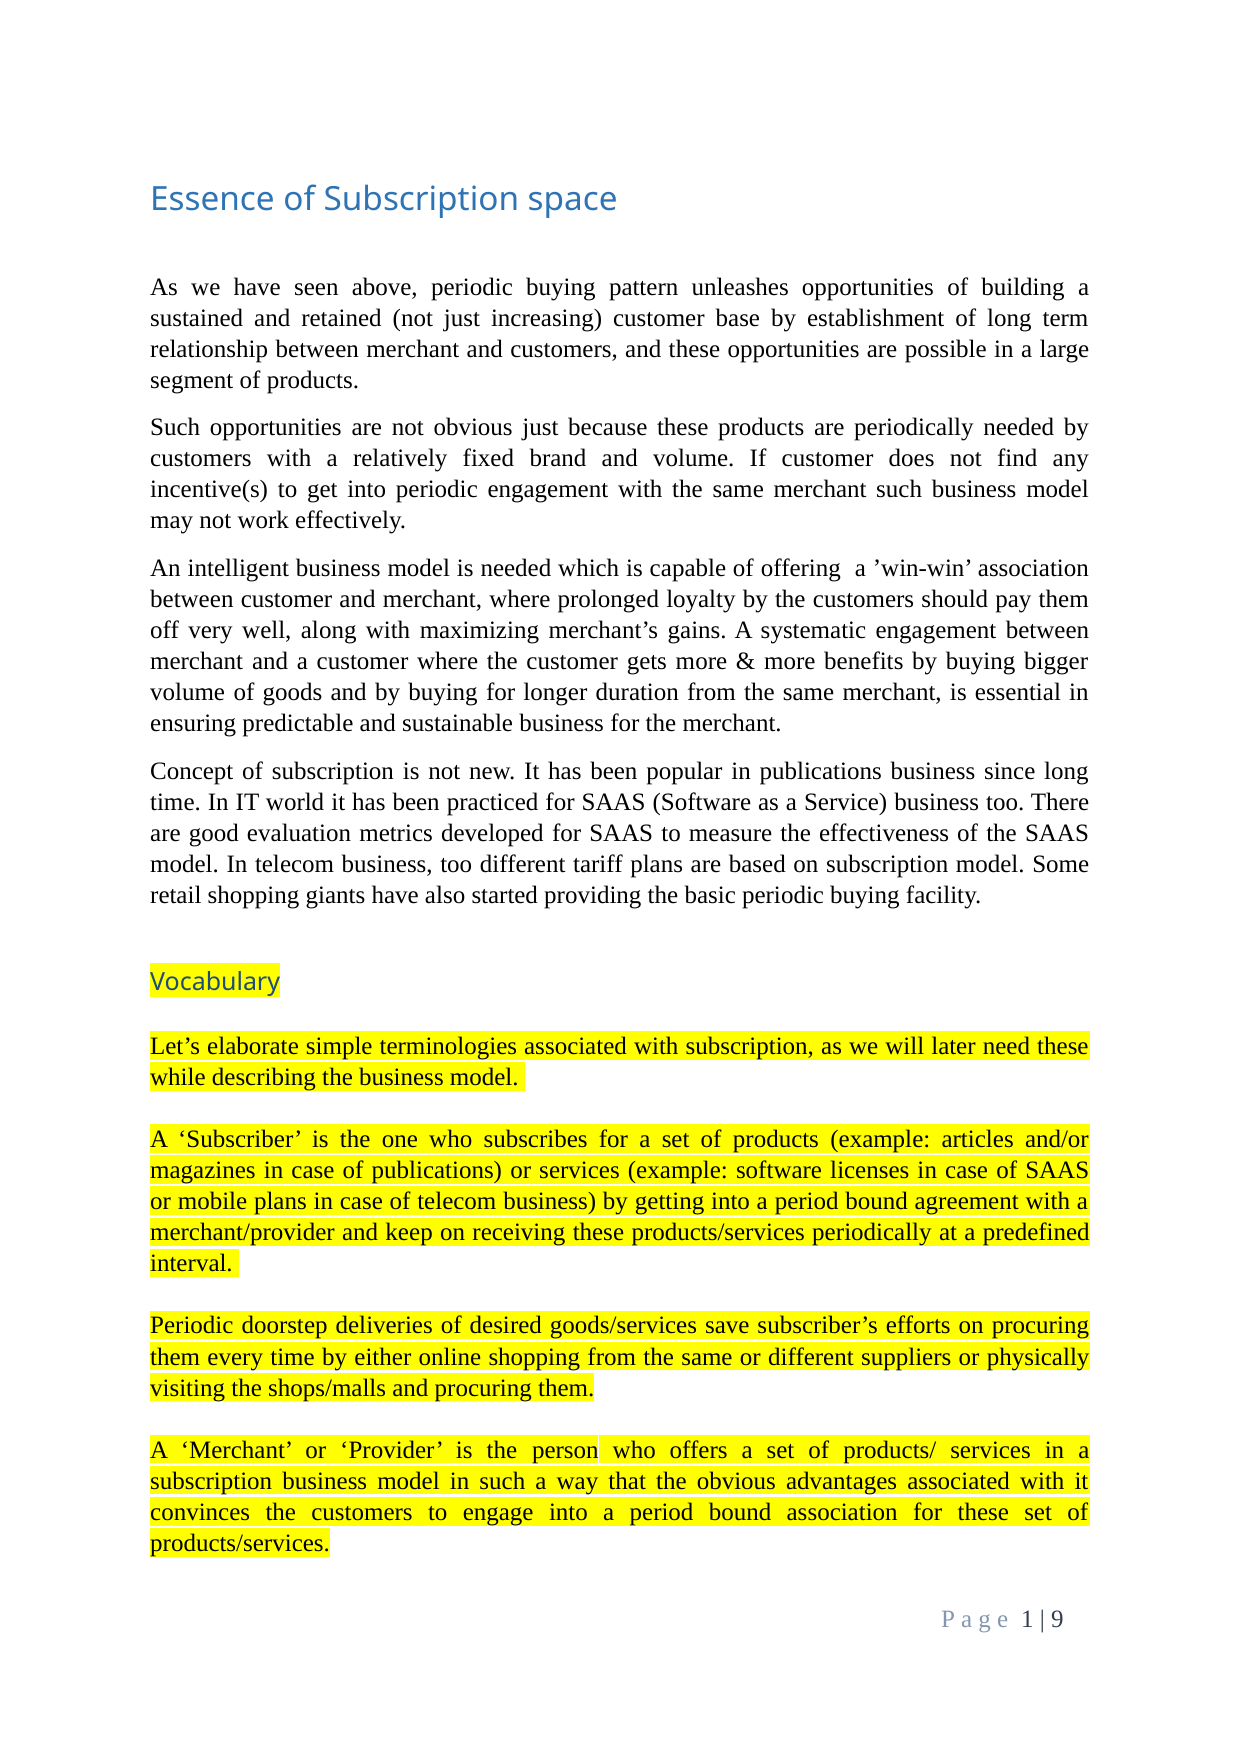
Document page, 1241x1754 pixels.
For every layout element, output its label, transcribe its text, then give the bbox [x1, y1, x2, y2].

subtitle Vocabulary [150, 963, 1090, 997]
list A ‘Subscriber’ is the one who subscribes for a set of products (example: articles and/or magazines in case of publications) or services (example: software licenses in case of SAAS or mobile plans in case of telecom business) by getting into a period bound agreement with a merchant/provider and keep on receiving these products/services periodically at a predefined interval. [150, 1124, 1090, 1277]
text An intelligent business model is needed which is capable of offering a ’win-win’ association between customer and merchant, where prolonged loyalty by the customers should pay them off very well, along with maximizing merchant’s gains. A systematic engagement between merchant and a customer where the customer gets more & more benefits by buying bigger volume of goods and by buying for longer duration from the same merchant, is essential in ensuring predictable and sustainable business for the merchant. [150, 553, 1090, 737]
list A ‘Merchant’ or ‘Provider’ is the person who offers a set of products/ services in a subscription business model in such a way that the obvious advantages associated with it convinces the customers to engage into a period bound association for these set of products/services. [150, 1435, 1090, 1557]
list Let’s elaborate simple terminologies associated with subscription, as we will later need these while describing the business model. [150, 1031, 1090, 1091]
list Periodic doorstep deliveries of desired goods/services save subscriber’s efforts on procuring them every time by either online shopping from the same or different suppliers or physically visiting the shops/malls and procuring them. [150, 1311, 1090, 1401]
subtitle Essence of Subscription space [150, 175, 1090, 220]
text As we have seen above, periodic buying pattern unleashes opportunities of building a sustained and retained (not just increasing) customer base by establishment of long term relationship between merchant and customers, and these opportunities are possible in a large segment of products. [150, 272, 1090, 393]
text Such opportunities are not obvious just because these products are periodically needed by customers with a relatively fixed brand and volume. If customer does not find any incentive(s) to get into periodic engagement with the same merchant such business model may not work effectively. [150, 412, 1090, 534]
list Concept of subscription is not new. It has been popular in publications business since long time. In IT world it has been practiced for SAAS (Software as a Service) business too. There are good evaluation metrics developed for SAAS to measure the effectiveness of the SAAS model. In telecom business, too different tariff plans are based on subscription model. Some retail shopping giants have also started providing the basic periodic buying facility. [150, 756, 1090, 909]
